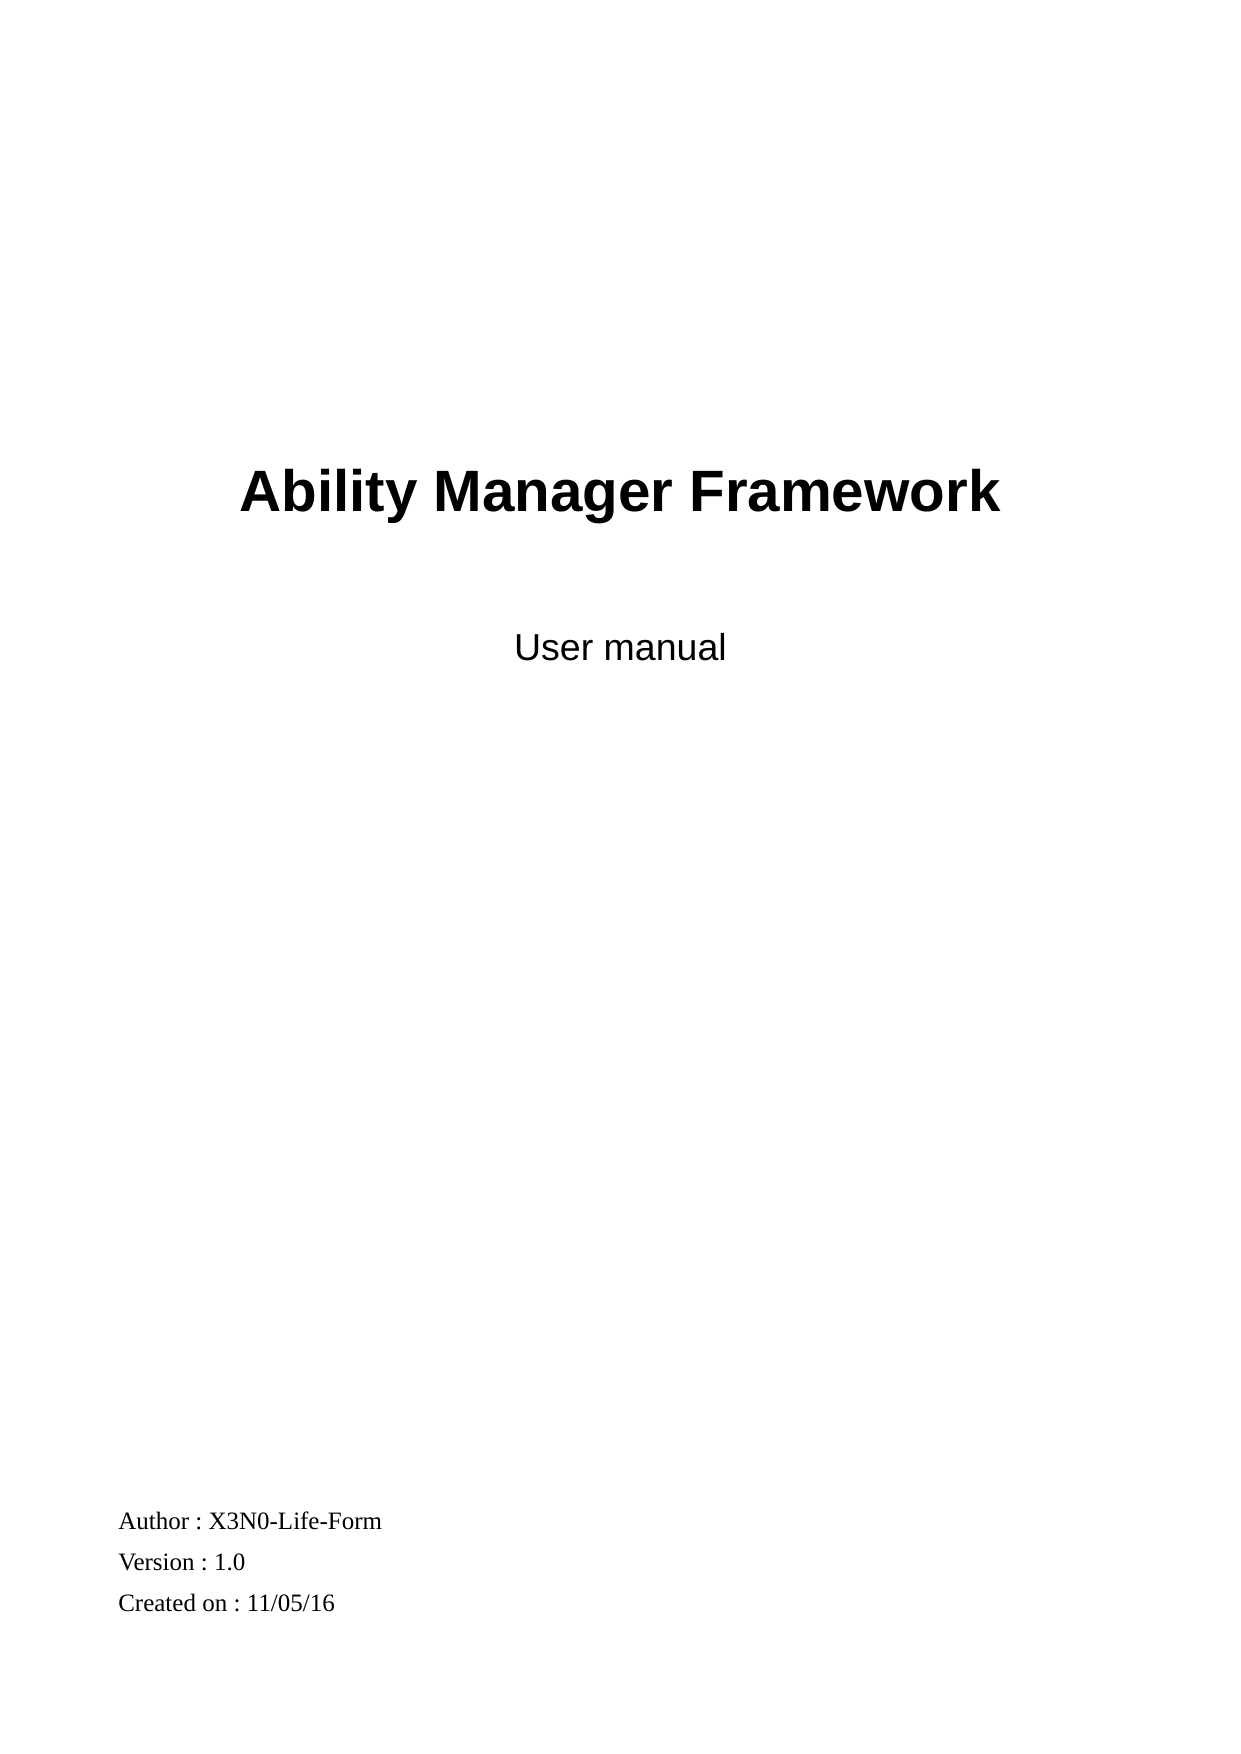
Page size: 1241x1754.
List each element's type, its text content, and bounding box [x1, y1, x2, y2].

subtitle User manual [118, 625, 1122, 668]
text Version : 1.0 [118, 1547, 1122, 1576]
text Created on : 05/11/16 [118, 1588, 1122, 1617]
text Author : X3N0-Life-Form [118, 1506, 1122, 1534]
title Ability Manager Framework [118, 457, 1122, 524]
